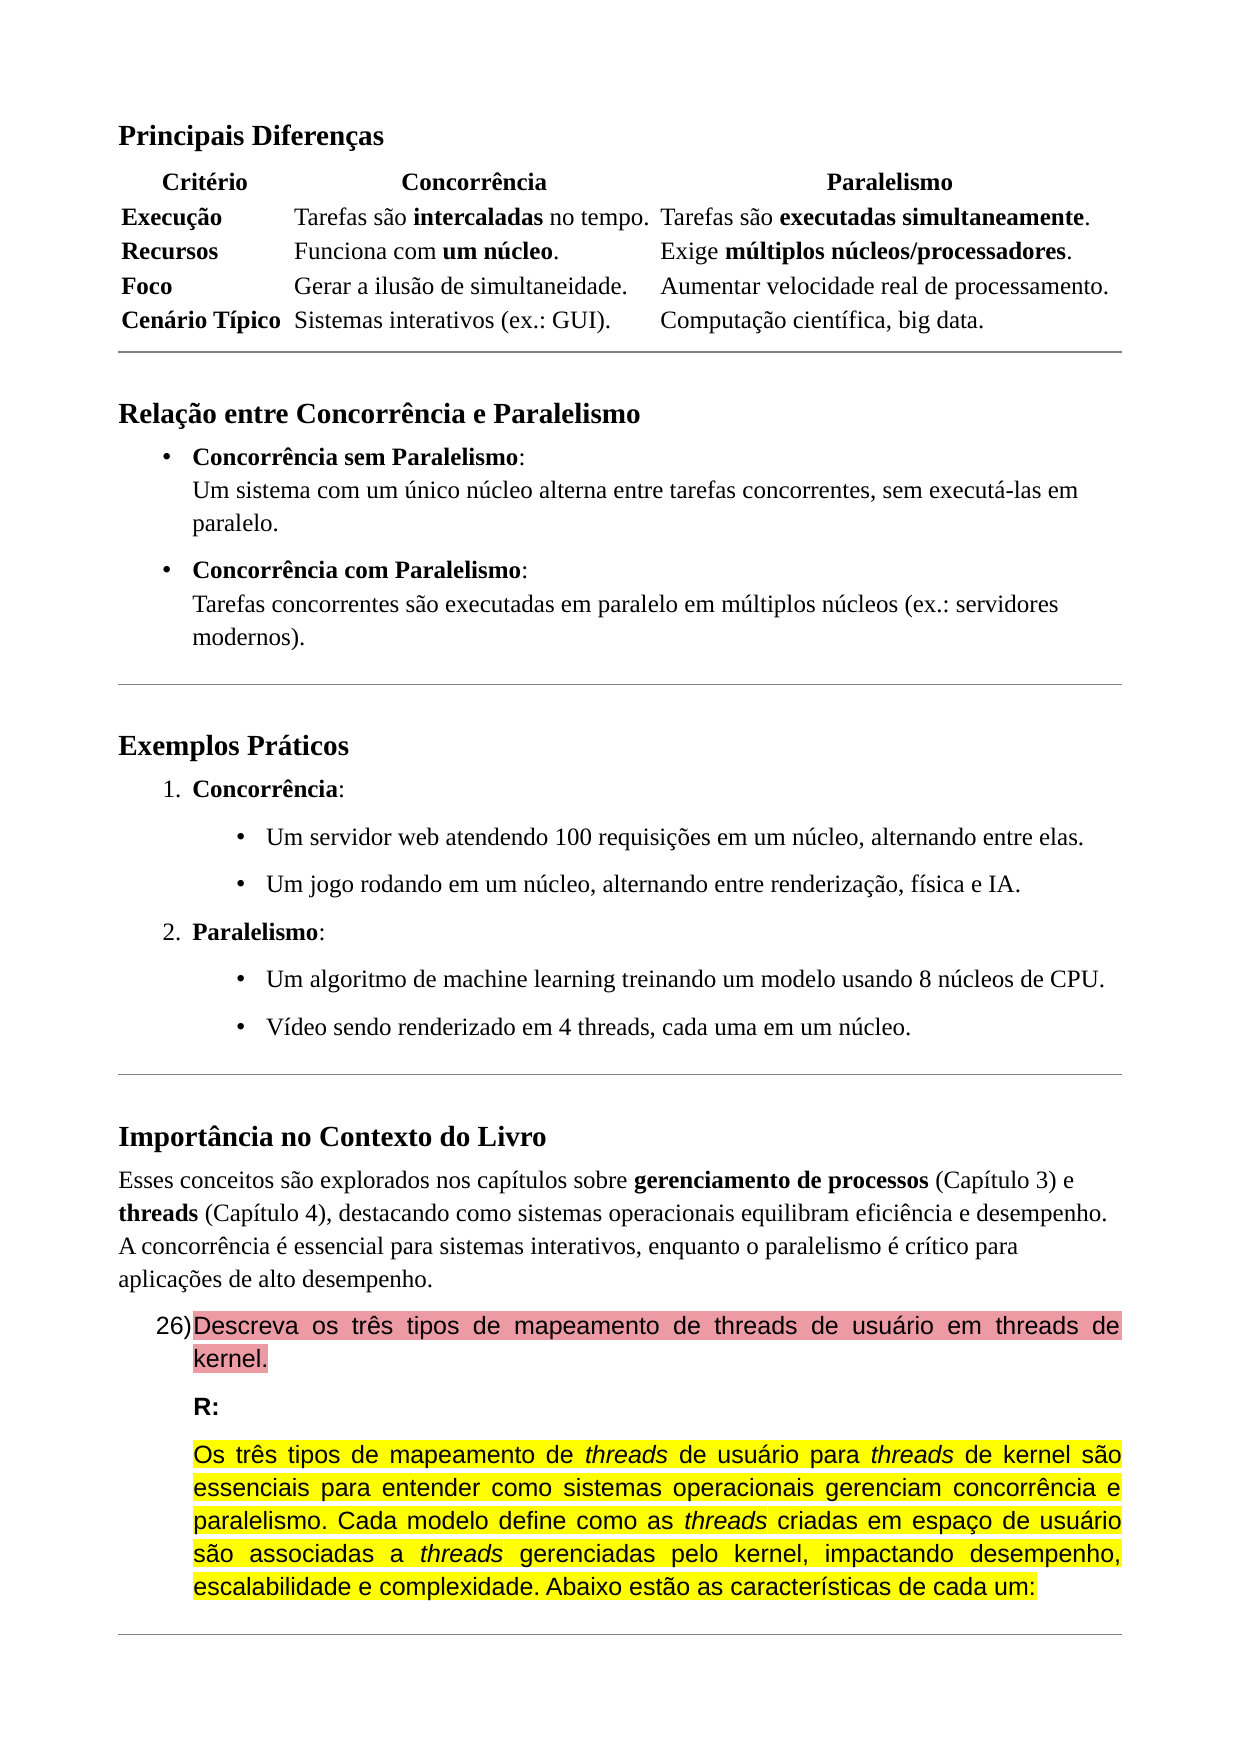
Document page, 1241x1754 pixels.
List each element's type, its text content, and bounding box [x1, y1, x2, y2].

table_header Paralelismo [657, 164, 1122, 199]
table_cell Cenário Típico [118, 303, 291, 337]
list Paralelismo: [162, 917, 1122, 946]
list R: [156, 1392, 1122, 1421]
table_cell Recursos [118, 233, 291, 268]
table_cell Computação científica, big data. [657, 303, 1122, 337]
table_header Critério [118, 164, 291, 199]
list Concorrência: [162, 774, 1122, 803]
list Um jogo rodando em um núcleo, alternando entre renderização, física e IA. [236, 869, 1122, 898]
table_header Concorrência [291, 164, 657, 199]
list Concorrência sem Paralelismo: Um sistema com um único núcleo alterna entre tarefas concorrentes, sem executá-las em paralelo. [162, 442, 1122, 537]
subtitle Importância no Contexto do Livro [118, 1119, 1122, 1152]
table_cell Execução [118, 199, 291, 233]
list Os três tipos de mapeamento de threads de usuário para threads de kernel são essenciais para entender como sistemas operacionais gerenciam concorrência e paralelismo. Cada modelo define como as threads criadas em espaço de usuário são associadas a threads gerenciadas pelo kernel, impactando desempenho, escalabilidade e complexidade. Abaixo estão as características de cada um: [156, 1439, 1122, 1600]
list Concorrência com Paralelismo: Tarefas concorrentes são executadas em paralelo em múltiplos núcleos (ex.: servidores modernos). [162, 556, 1122, 650]
list Um algoritmo de machine learning treinando um modelo usando 8 núcleos de CPU. [236, 964, 1122, 993]
table_cell Sistemas interativos (ex.: GUI). [291, 303, 657, 337]
list Um servidor web atendendo 100 requisições em um núcleo, alternando entre elas. [236, 822, 1122, 851]
table_cell Tarefas são intercaladas no tempo. [291, 199, 657, 233]
table_cell Funciona com um núcleo. [291, 233, 657, 268]
table_cell Exige múltiplos núcleos/processadores. [657, 233, 1122, 268]
list Vídeo sendo renderizado em 4 threads, cada uma em um núcleo. [236, 1012, 1122, 1041]
subtitle Relação entre Concorrência e Paralelismo [118, 396, 1122, 429]
text Esses conceitos são explorados nos capítulos sobre gerenciamento de processos (Capítulo 3) e threads (Capítulo 4), destacando como sistemas operacionais equilibram eficiência e desempenho. A concorrência é essencial para sistemas interativos, enquanto o paralelismo é crítico para aplicações de alto desempenho. [118, 1165, 1122, 1292]
subtitle Principais Diferenças [118, 118, 1122, 152]
table_cell Tarefas são executadas simultaneamente. [657, 199, 1122, 233]
table_cell Foco [118, 268, 291, 302]
list Descreva os três tipos de mapeamento de threads de usuário em threads de kernel. [156, 1311, 1122, 1373]
table_cell Gerar a ilusão de simultaneidade. [291, 268, 657, 302]
table_cell Aumentar velocidade real de processamento. [657, 268, 1122, 302]
subtitle Exemplos Práticos [118, 728, 1122, 762]
